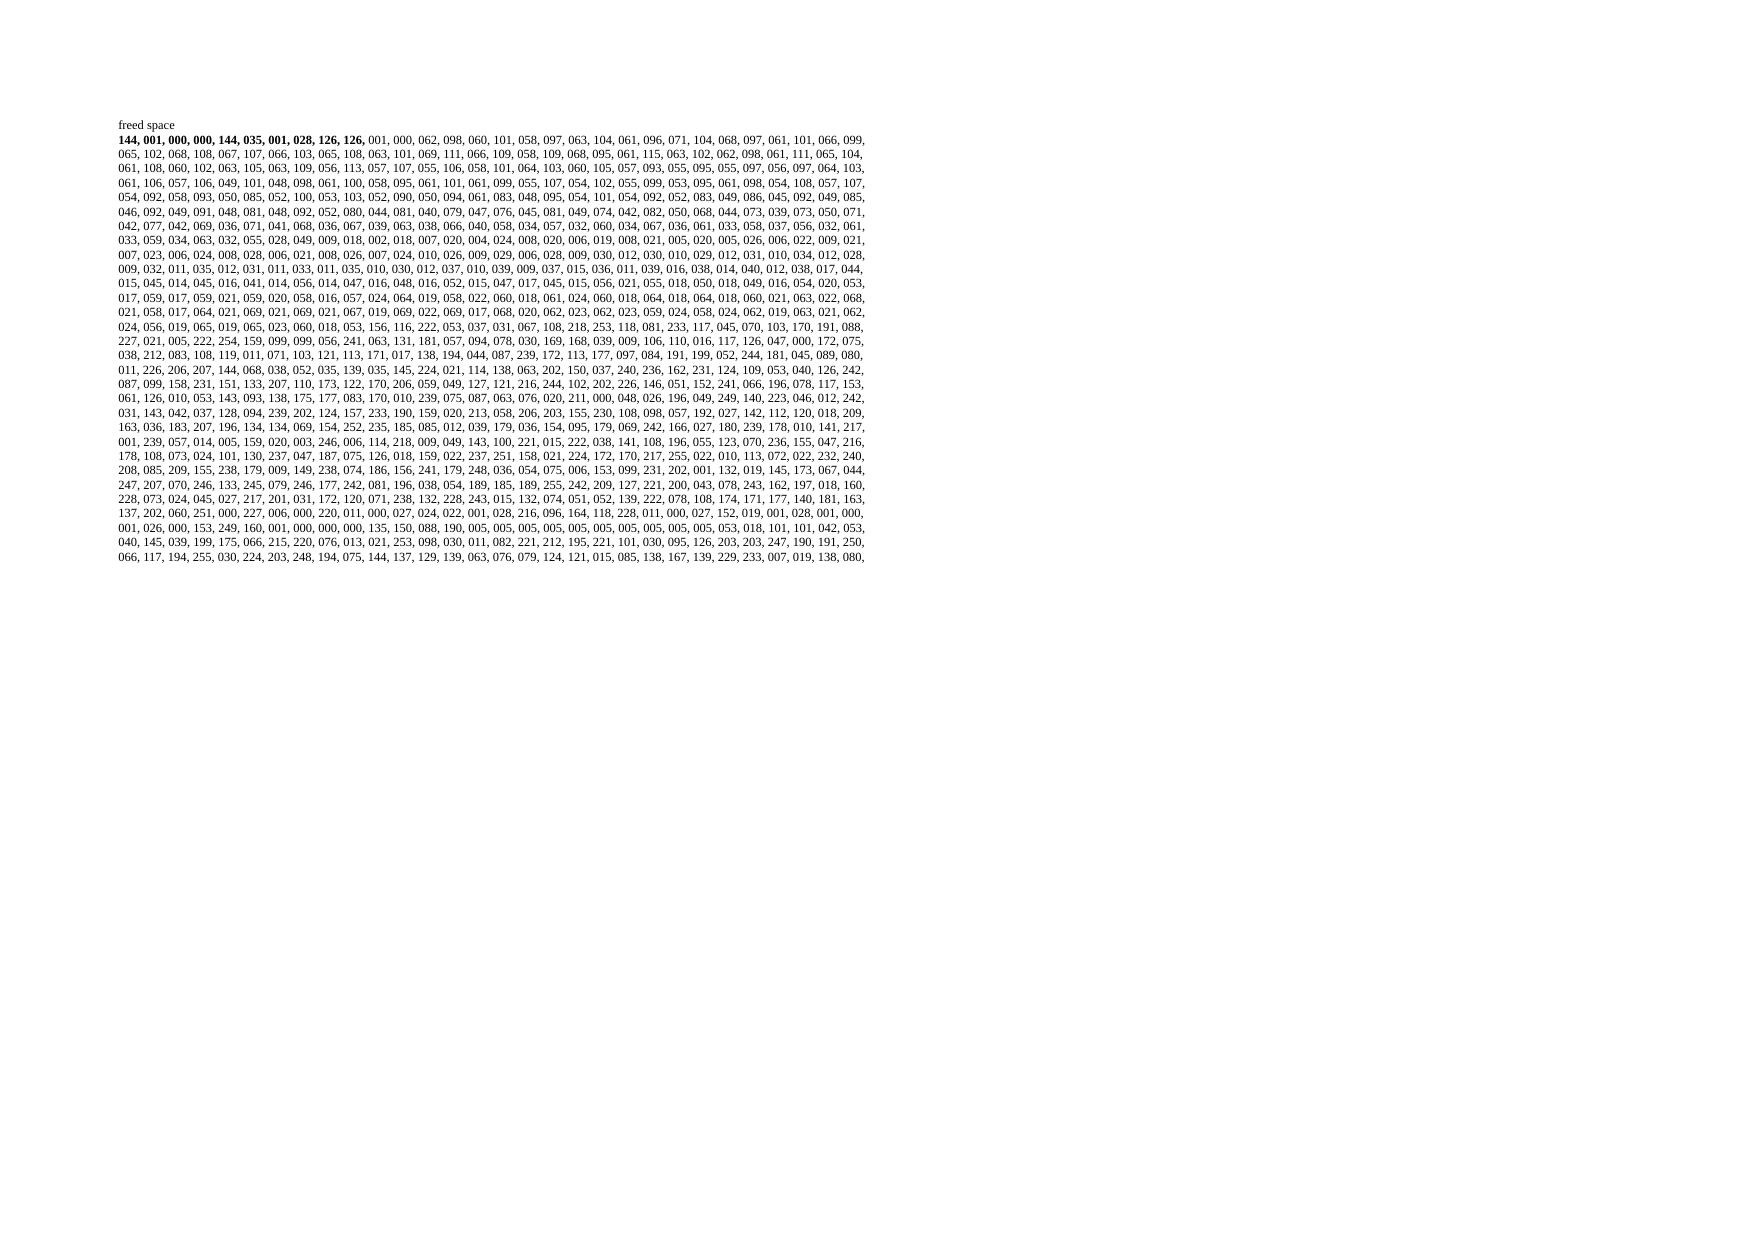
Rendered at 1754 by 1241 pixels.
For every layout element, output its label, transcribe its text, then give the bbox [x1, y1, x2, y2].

text 178, 108, 073, 024, 101, 130, 237, 047, 187, 075, 126, 018, 159, 022, 237, 251, 158, 021, 224, 172, 170, 217, 255, 022, 010, 113, 072, 022, 232, 240, [118, 449, 1635, 463]
text 033, 059, 034, 063, 032, 055, 028, 049, 009, 018, 002, 018, 007, 020, 004, 024, 008, 020, 006, 019, 008, 021, 005, 020, 005, 026, 006, 022, 009, 021, [118, 233, 1635, 247]
text 087, 099, 158, 231, 151, 133, 207, 110, 173, 122, 170, 206, 059, 049, 127, 121, 216, 244, 102, 202, 226, 146, 051, 152, 241, 066, 196, 078, 117, 153, [118, 377, 1635, 391]
text 015, 045, 014, 045, 016, 041, 014, 056, 014, 047, 016, 048, 016, 052, 015, 047, 017, 045, 015, 056, 021, 055, 018, 050, 018, 049, 016, 054, 020, 053, [118, 276, 1635, 291]
text 061, 126, 010, 053, 143, 093, 138, 175, 177, 083, 170, 010, 239, 075, 087, 063, 076, 020, 211, 000, 048, 026, 196, 049, 249, 140, 223, 046, 012, 242, [118, 391, 1635, 406]
text 009, 032, 011, 035, 012, 031, 011, 033, 011, 035, 010, 030, 012, 037, 010, 039, 009, 037, 015, 036, 011, 039, 016, 038, 014, 040, 012, 038, 017, 044, [118, 262, 1635, 276]
text 038, 212, 083, 108, 119, 011, 071, 103, 121, 113, 171, 017, 138, 194, 044, 087, 239, 172, 113, 177, 097, 084, 191, 199, 052, 244, 181, 045, 089, 080, [118, 348, 1635, 362]
text 001, 239, 057, 014, 005, 159, 020, 003, 246, 006, 114, 218, 009, 049, 143, 100, 221, 015, 222, 038, 141, 108, 196, 055, 123, 070, 236, 155, 047, 216, [118, 434, 1635, 449]
text 042, 077, 042, 069, 036, 071, 041, 068, 036, 067, 039, 063, 038, 066, 040, 058, 034, 057, 032, 060, 034, 067, 036, 061, 033, 058, 037, 056, 032, 061, [118, 219, 1635, 233]
text 040, 145, 039, 199, 175, 066, 215, 220, 076, 013, 021, 253, 098, 030, 011, 082, 221, 212, 195, 221, 101, 030, 095, 126, 203, 203, 247, 190, 191, 250, [118, 535, 1635, 549]
text 001, 026, 000, 153, 249, 160, 001, 000, 000, 000, 135, 150, 088, 190, 005, 005, 005, 005, 005, 005, 005, 005, 005, 005, 053, 018, 101, 101, 042, 053, [118, 521, 1635, 535]
text 007, 023, 006, 024, 008, 028, 006, 021, 008, 026, 007, 024, 010, 026, 009, 029, 006, 028, 009, 030, 012, 030, 010, 029, 012, 031, 010, 034, 012, 028, [118, 247, 1635, 262]
text freed space [118, 118, 1635, 132]
text 208, 085, 209, 155, 238, 179, 009, 149, 238, 074, 186, 156, 241, 179, 248, 036, 054, 075, 006, 153, 099, 231, 202, 001, 132, 019, 145, 173, 067, 044, [118, 463, 1635, 477]
text 247, 207, 070, 246, 133, 245, 079, 246, 177, 242, 081, 196, 038, 054, 189, 185, 189, 255, 242, 209, 127, 221, 200, 043, 078, 243, 162, 197, 018, 160, [118, 477, 1635, 492]
text 061, 108, 060, 102, 063, 105, 063, 109, 056, 113, 057, 107, 055, 106, 058, 101, 064, 103, 060, 105, 057, 093, 055, 095, 055, 097, 056, 097, 064, 103, [118, 161, 1635, 176]
text 228, 073, 024, 045, 027, 217, 201, 031, 172, 120, 071, 238, 132, 228, 243, 015, 132, 074, 051, 052, 139, 222, 078, 108, 174, 171, 177, 140, 181, 163, [118, 492, 1635, 506]
text 137, 202, 060, 251, 000, 227, 006, 000, 220, 011, 000, 027, 024, 022, 001, 028, 216, 096, 164, 118, 228, 011, 000, 027, 152, 019, 001, 028, 001, 000, [118, 506, 1635, 521]
text 144, 001, 000, 000, 144, 035, 001, 028, 126, 126, 001, 000, 062, 098, 060, 101, 058, 097, 063, 104, 061, 096, 071, 104, 068, 097, 061, 101, 066, 099, [118, 132, 1635, 147]
text 061, 106, 057, 106, 049, 101, 048, 098, 061, 100, 058, 095, 061, 101, 061, 099, 055, 107, 054, 102, 055, 099, 053, 095, 061, 098, 054, 108, 057, 107, [118, 176, 1635, 190]
text 227, 021, 005, 222, 254, 159, 099, 099, 056, 241, 063, 131, 181, 057, 094, 078, 030, 169, 168, 039, 009, 106, 110, 016, 117, 126, 047, 000, 172, 075, [118, 334, 1635, 348]
text 066, 117, 194, 255, 030, 224, 203, 248, 194, 075, 144, 137, 129, 139, 063, 076, 079, 124, 121, 015, 085, 138, 167, 139, 229, 233, 007, 019, 138, 080, [118, 549, 1635, 564]
text 031, 143, 042, 037, 128, 094, 239, 202, 124, 157, 233, 190, 159, 020, 213, 058, 206, 203, 155, 230, 108, 098, 057, 192, 027, 142, 112, 120, 018, 209, [118, 406, 1635, 420]
text 021, 058, 017, 064, 021, 069, 021, 069, 021, 067, 019, 069, 022, 069, 017, 068, 020, 062, 023, 062, 023, 059, 024, 058, 024, 062, 019, 063, 021, 062, [118, 305, 1635, 319]
text 163, 036, 183, 207, 196, 134, 134, 069, 154, 252, 235, 185, 085, 012, 039, 179, 036, 154, 095, 179, 069, 242, 166, 027, 180, 239, 178, 010, 141, 217, [118, 420, 1635, 434]
text 046, 092, 049, 091, 048, 081, 048, 092, 052, 080, 044, 081, 040, 079, 047, 076, 045, 081, 049, 074, 042, 082, 050, 068, 044, 073, 039, 073, 050, 071, [118, 204, 1635, 219]
text 011, 226, 206, 207, 144, 068, 038, 052, 035, 139, 035, 145, 224, 021, 114, 138, 063, 202, 150, 037, 240, 236, 162, 231, 124, 109, 053, 040, 126, 242, [118, 362, 1635, 377]
text 017, 059, 017, 059, 021, 059, 020, 058, 016, 057, 024, 064, 019, 058, 022, 060, 018, 061, 024, 060, 018, 064, 018, 064, 018, 060, 021, 063, 022, 068, [118, 291, 1635, 305]
text 024, 056, 019, 065, 019, 065, 023, 060, 018, 053, 156, 116, 222, 053, 037, 031, 067, 108, 218, 253, 118, 081, 233, 117, 045, 070, 103, 170, 191, 088, [118, 319, 1635, 334]
text 054, 092, 058, 093, 050, 085, 052, 100, 053, 103, 052, 090, 050, 094, 061, 083, 048, 095, 054, 101, 054, 092, 052, 083, 049, 086, 045, 092, 049, 085, [118, 190, 1635, 204]
text 065, 102, 068, 108, 067, 107, 066, 103, 065, 108, 063, 101, 069, 111, 066, 109, 058, 109, 068, 095, 061, 115, 063, 102, 062, 098, 061, 111, 065, 104, [118, 147, 1635, 161]
